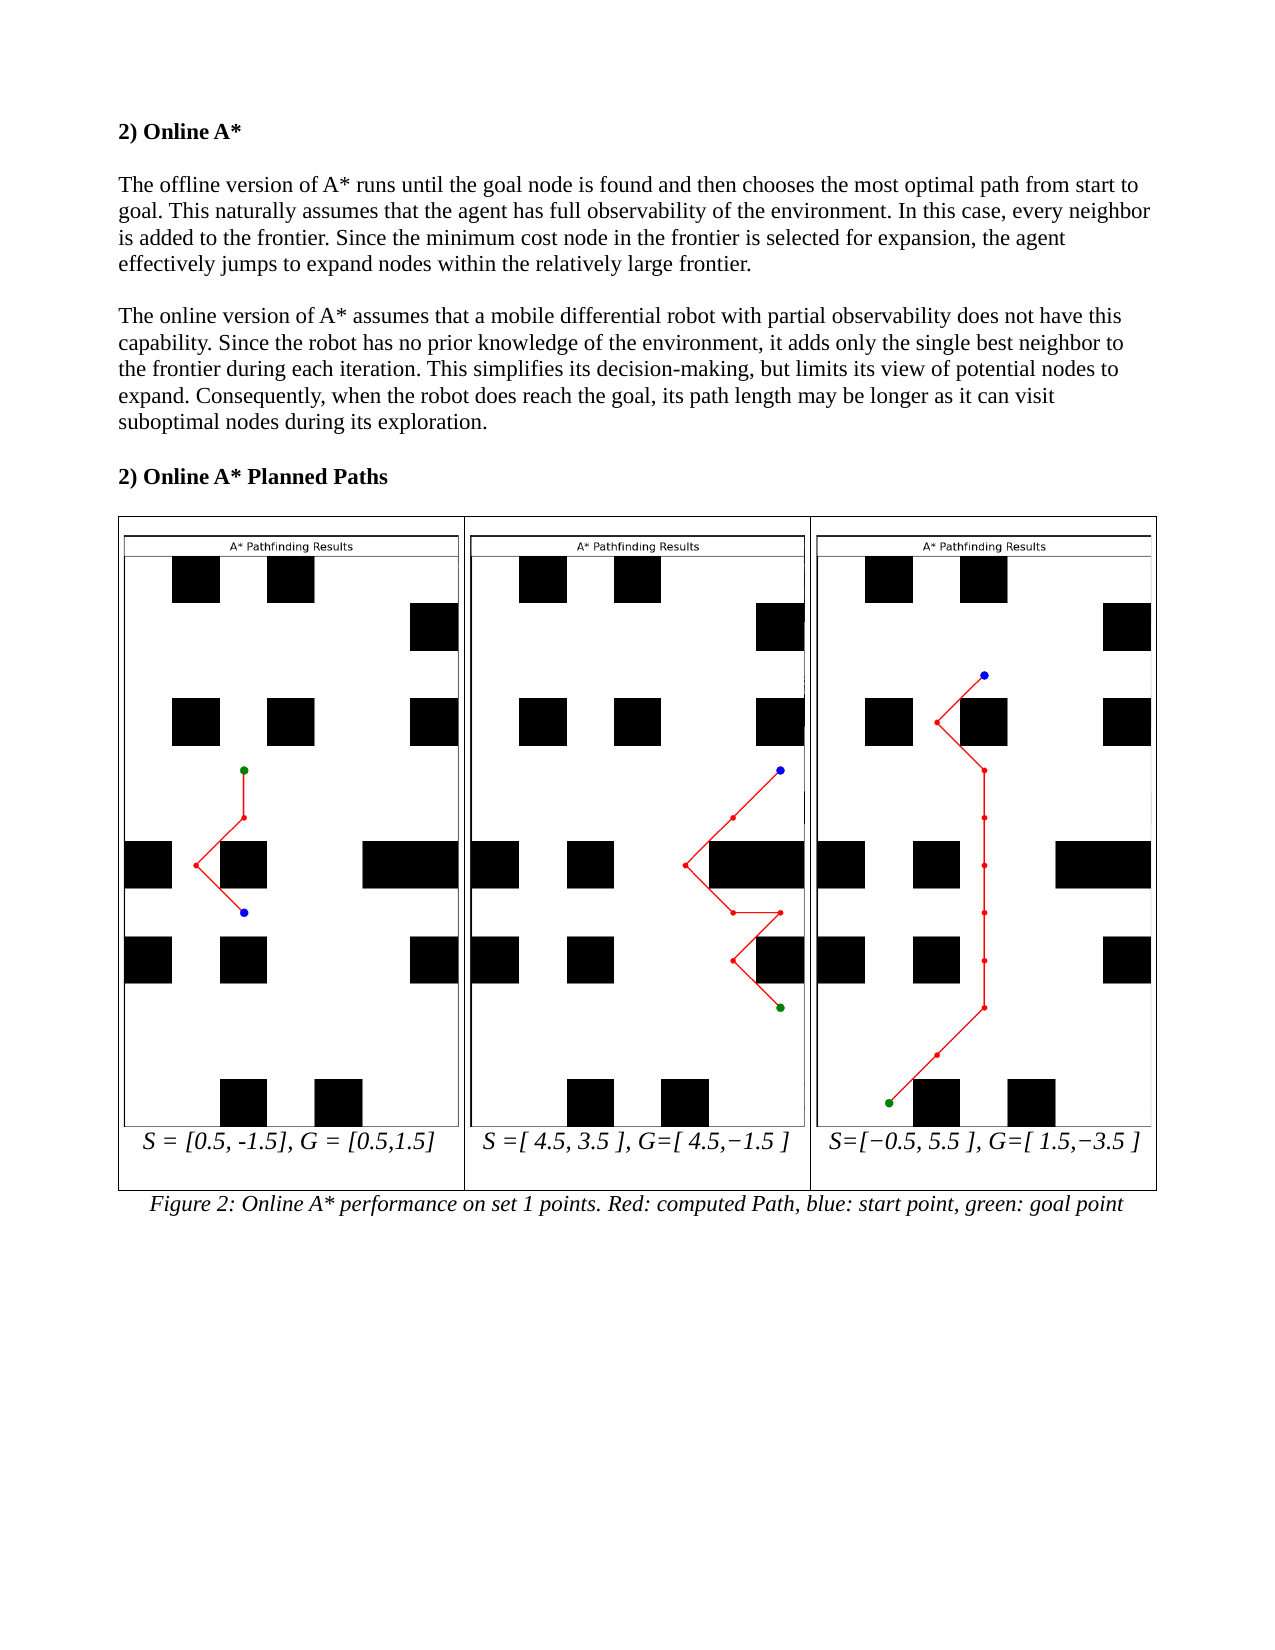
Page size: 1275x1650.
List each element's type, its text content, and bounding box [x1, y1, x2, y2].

table_header [465, 517, 810, 1189]
text The offline version of A* runs until the goal node is found and then chooses the most optimal path from start to goal. This naturally assumes that the agent has full observability of the environment. In this case, every neighbor is added to the frontier. Since the minimum cost node in the frontier is selected for expansion, the agent effectively jumps to expand nodes within the relatively large frontier. [118, 171, 1157, 276]
picture [470, 535, 805, 1127]
text Figure 2: Online A* performance on set 1 points. Red: computed Path, blue: start point, green: goal point [118, 1191, 1157, 1217]
table_header [811, 517, 1156, 1189]
text 2) Online A* Planned Paths [118, 463, 1157, 489]
table_header [119, 517, 464, 1189]
text 2) Online A* [118, 118, 1157, 144]
text The online version of A* assumes that a mobile differential robot with partial observability does not have this capability. Since the robot has no prior knowledge of the environment, it adds only the single best neighbor to the frontier during each iteration. This simplifies its decision-making, but limits its view of potential nodes to expand. Consequently, when the robot does reach the goal, its path length may be longer as it can visit suboptimal nodes during its exploration. [118, 303, 1157, 434]
picture [123, 535, 459, 1127]
picture [816, 535, 1152, 1127]
